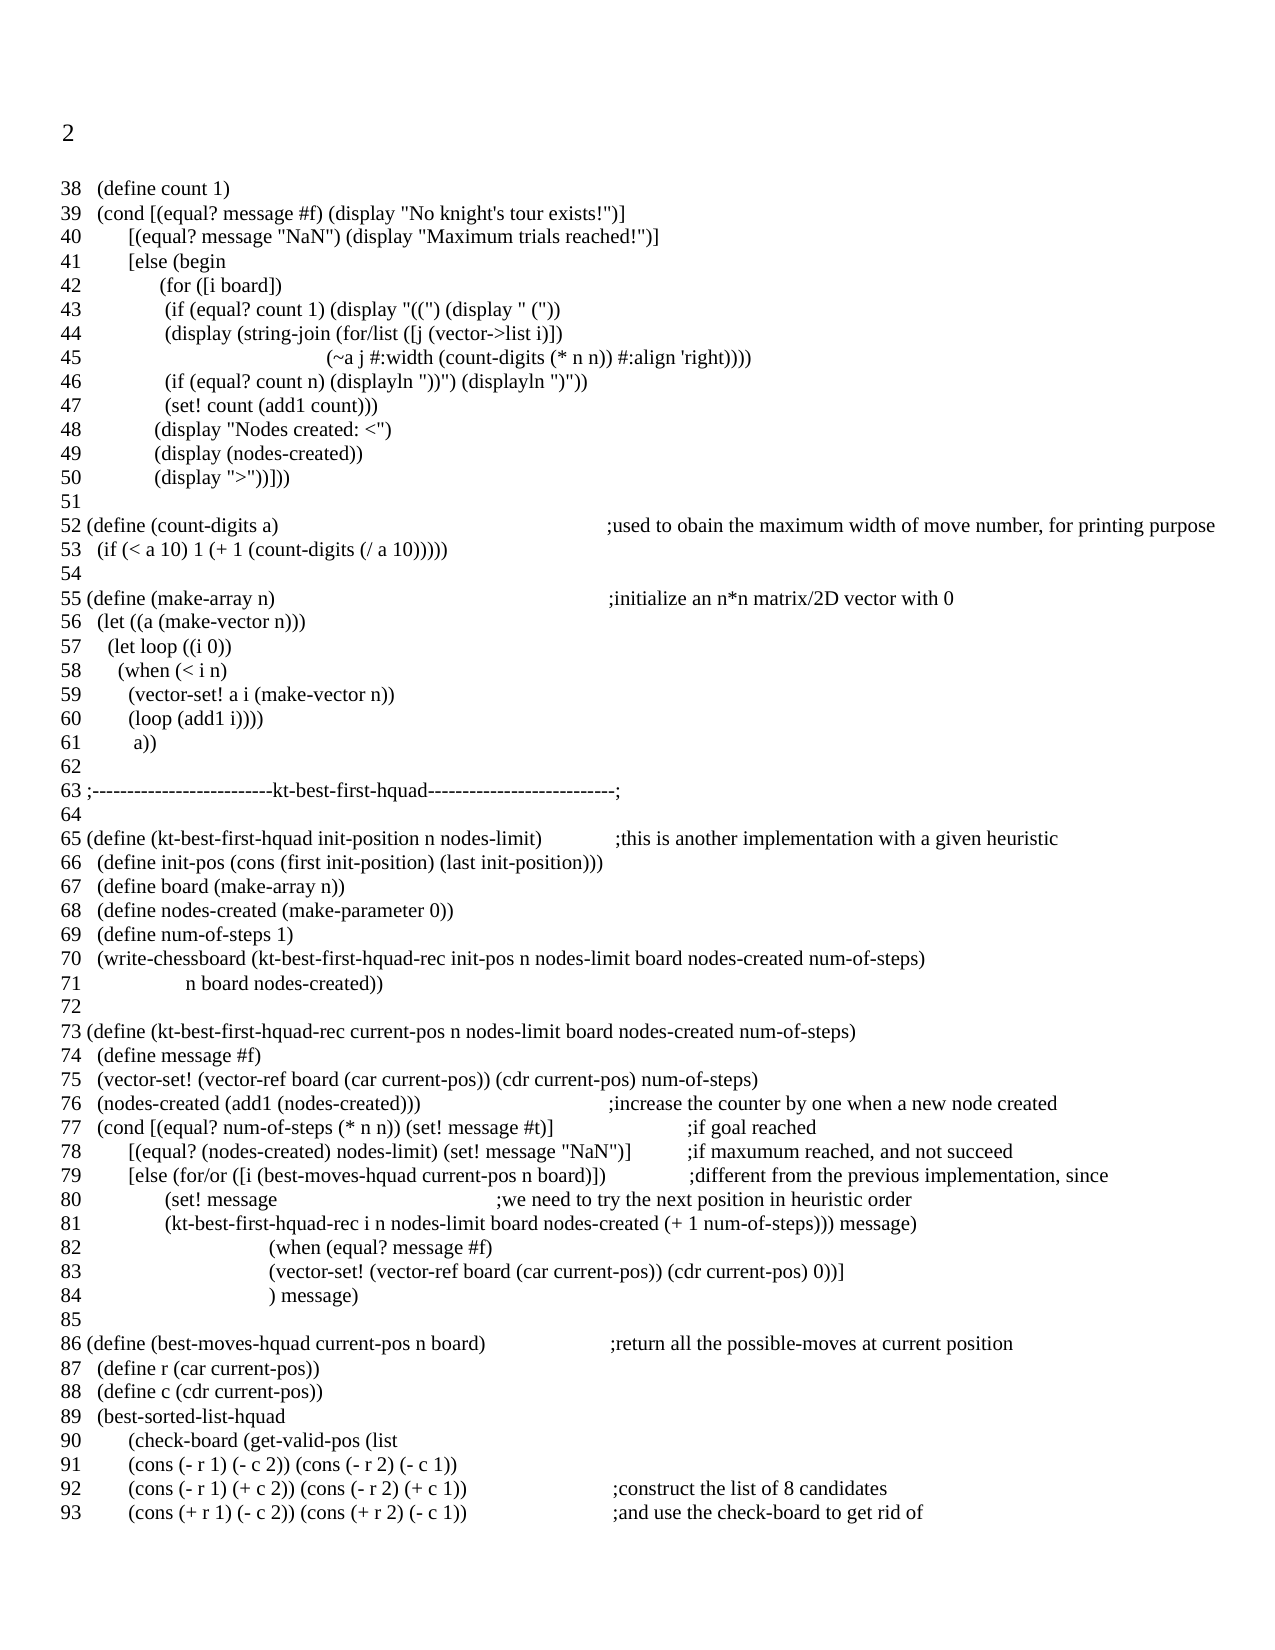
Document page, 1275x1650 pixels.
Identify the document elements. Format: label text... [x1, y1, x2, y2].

list (define (kt-best-first-hquad init-position n nodes-limit) ;this is another implementation with a given heuristic [60, 826, 1243, 850]
list (check-board (get-valid-pos (list [60, 1428, 1243, 1452]
list (nodes-created (add1 (nodes-created))) ;increase the counter by one when a new node created [60, 1091, 1243, 1115]
list (define r (car current-pos)) [60, 1355, 1243, 1379]
list n board nodes-created)) [60, 970, 1243, 994]
list (define message #f) [60, 1043, 1243, 1067]
list (define (make-array n) ;initialize an n*n matrix/2D vector with 0 [60, 585, 1243, 609]
list (vector-set! a i (make-vector n)) [60, 682, 1243, 706]
list (kt-best-first-hquad-rec i n nodes-limit board nodes-created (+ 1 num-of-steps))) message) [60, 1211, 1243, 1235]
list (when (equal? message #f) [60, 1235, 1243, 1259]
list (set! message ;we need to try the next position in heuristic order [60, 1187, 1243, 1211]
list (let loop ((i 0)) [60, 633, 1243, 658]
list (define (best-moves-hquad current-pos n board) ;return all the possible-moves at current position [60, 1331, 1243, 1355]
list (if (< a 10) 1 (+ 1 (count-digits (/ a 10))))) [60, 537, 1243, 561]
list (set! count (add1 count))) [60, 393, 1243, 417]
list (if (equal? count 1) (display "((") (display " (")) [60, 297, 1243, 321]
list (cons (+ r 1) (- c 2)) (cons (+ r 2) (- c 1)) ;and use the check-board to get rid of [60, 1500, 1243, 1524]
list ) message) [60, 1283, 1243, 1307]
list [else (begin [60, 248, 1243, 273]
list (define c (cdr current-pos)) [60, 1379, 1243, 1403]
list [else (for/or ([i (best-moves-hquad current-pos n board)]) ;different from the previous implementation, since [60, 1163, 1243, 1187]
list (cond [(equal? num-of-steps (* n n)) (set! message #t)] ;if goal reached [60, 1115, 1243, 1139]
list (write-chessboard (kt-best-first-hquad-rec init-pos n nodes-limit board nodes-created num-of-steps) [60, 946, 1243, 970]
list a)) [60, 730, 1243, 754]
list (define nodes-created (make-parameter 0)) [60, 898, 1243, 922]
list (display (string-join (for/list ([j (vector->list i)]) [60, 321, 1243, 345]
list (display ">"))])) [60, 465, 1243, 489]
list (loop (add1 i)))) [60, 706, 1243, 730]
list (let ((a (make-vector n))) [60, 609, 1243, 633]
list (display "Nodes created: <") [60, 417, 1243, 441]
list (best-sorted-list-hquad [60, 1403, 1243, 1428]
list (define count 1) [60, 176, 1243, 200]
list (define (count-digits a) ;used to obain the maximum width of move number, for printing purpose [60, 513, 1243, 537]
list (define (kt-best-first-hquad-rec current-pos n nodes-limit board nodes-created num-of-steps) [60, 1018, 1243, 1043]
list (define board (make-array n)) [60, 874, 1243, 898]
list (display (nodes-created)) [60, 441, 1243, 465]
list (cond [(equal? message #f) (display "No knight's tour exists!")] [60, 200, 1243, 224]
list (vector-set! (vector-ref board (car current-pos)) (cdr current-pos) num-of-steps) [60, 1067, 1243, 1091]
list (for ([i board]) [60, 273, 1243, 297]
list [(equal? message "NaN") (display "Maximum trials reached!")] [60, 224, 1243, 248]
list [(equal? (nodes-created) nodes-limit) (set! message "NaN")] ;if maxumum reached, and not succeed [60, 1139, 1243, 1163]
list (cons (- r 1) (+ c 2)) (cons (- r 2) (+ c 1)) ;construct the list of 8 candidates [60, 1476, 1243, 1500]
list (define num-of-steps 1) [60, 922, 1243, 946]
list (cons (- r 1) (- c 2)) (cons (- r 2) (- c 1)) [60, 1452, 1243, 1476]
list (when (< i n) [60, 658, 1243, 682]
list (define init-pos (cons (first init-position) (last init-position))) [60, 850, 1243, 874]
list ;--------------------------kt-best-first-hquad---------------------------; [60, 778, 1243, 802]
list (vector-set! (vector-ref board (car current-pos)) (cdr current-pos) 0))] [60, 1259, 1243, 1283]
list (if (equal? count n) (displayln "))") (displayln ")")) [60, 369, 1243, 393]
list (~a j #:width (count-digits (* n n)) #:align 'right)))) [60, 345, 1243, 369]
